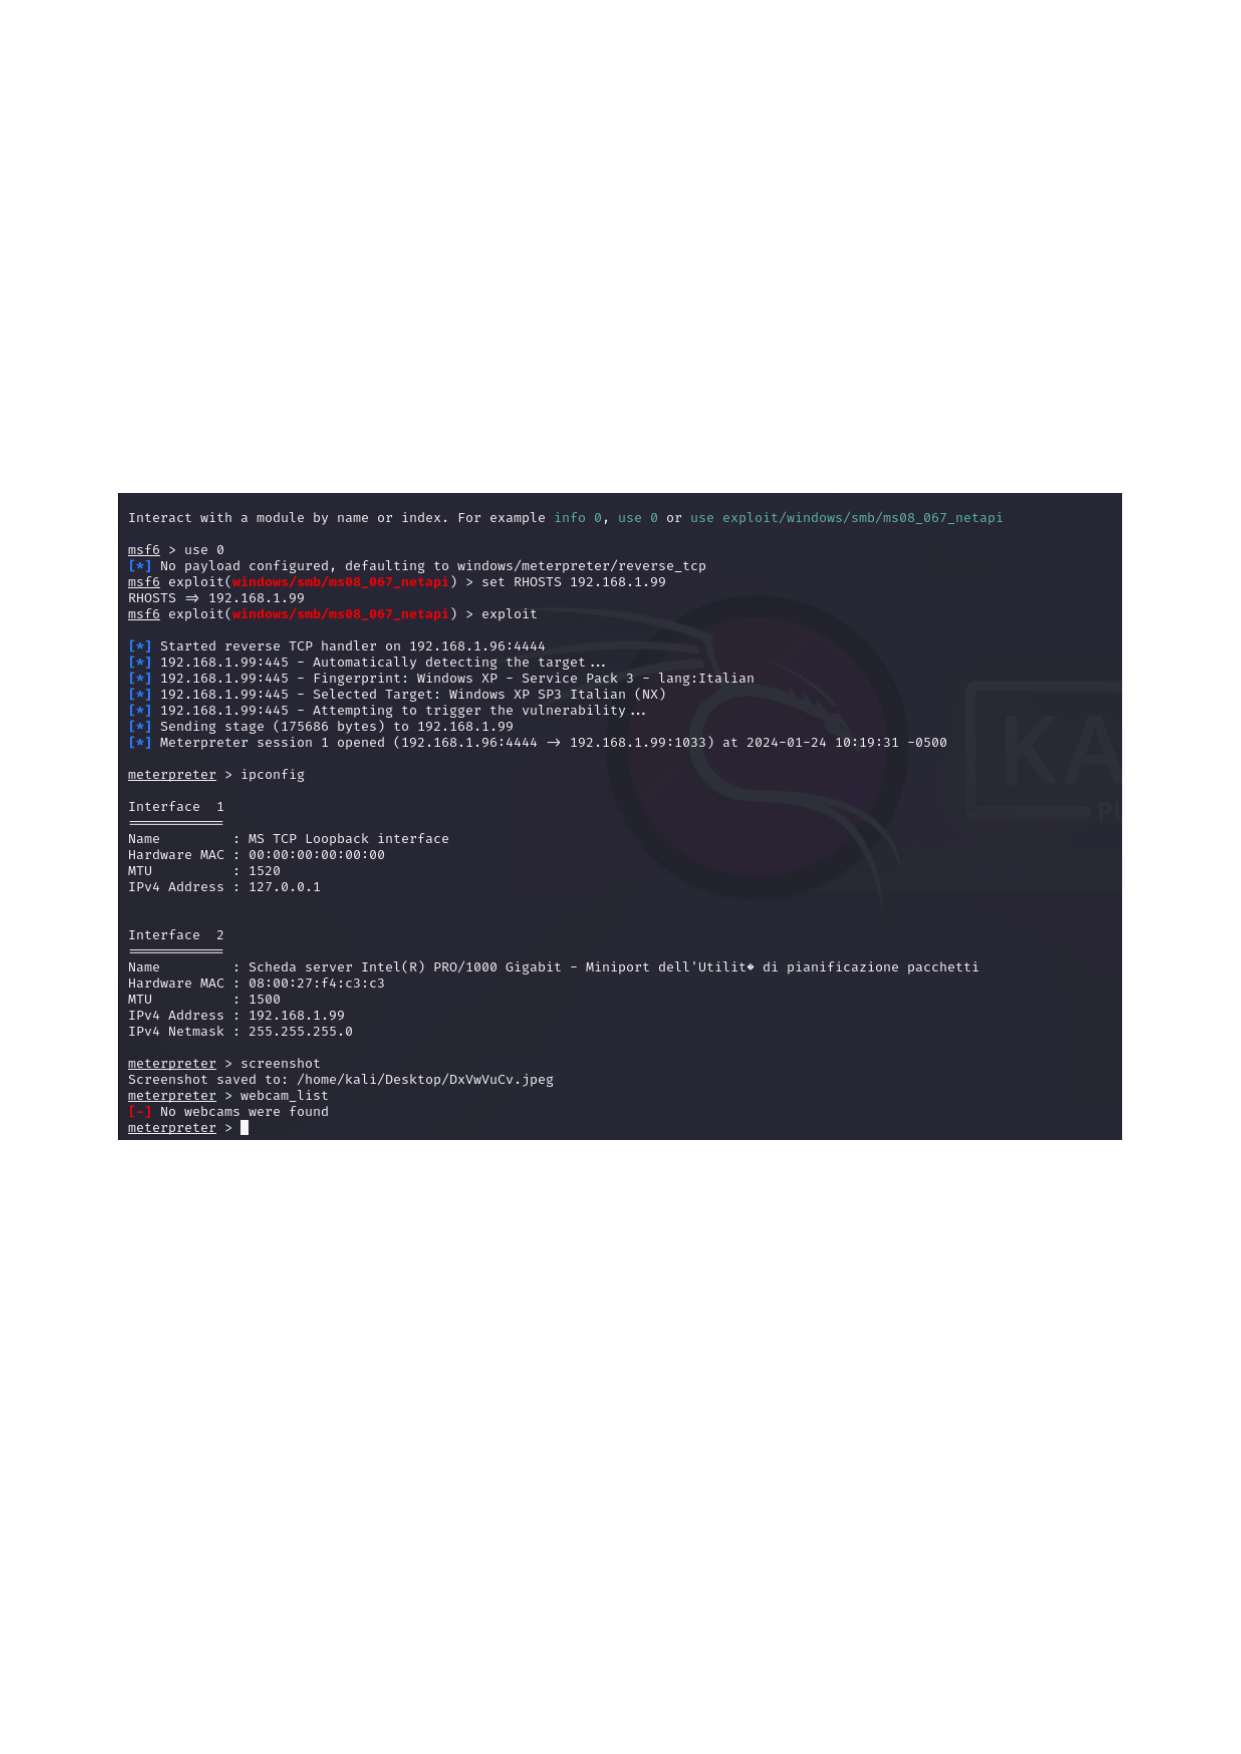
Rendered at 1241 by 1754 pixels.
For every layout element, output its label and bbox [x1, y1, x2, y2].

picture [118, 493, 1123, 1140]
